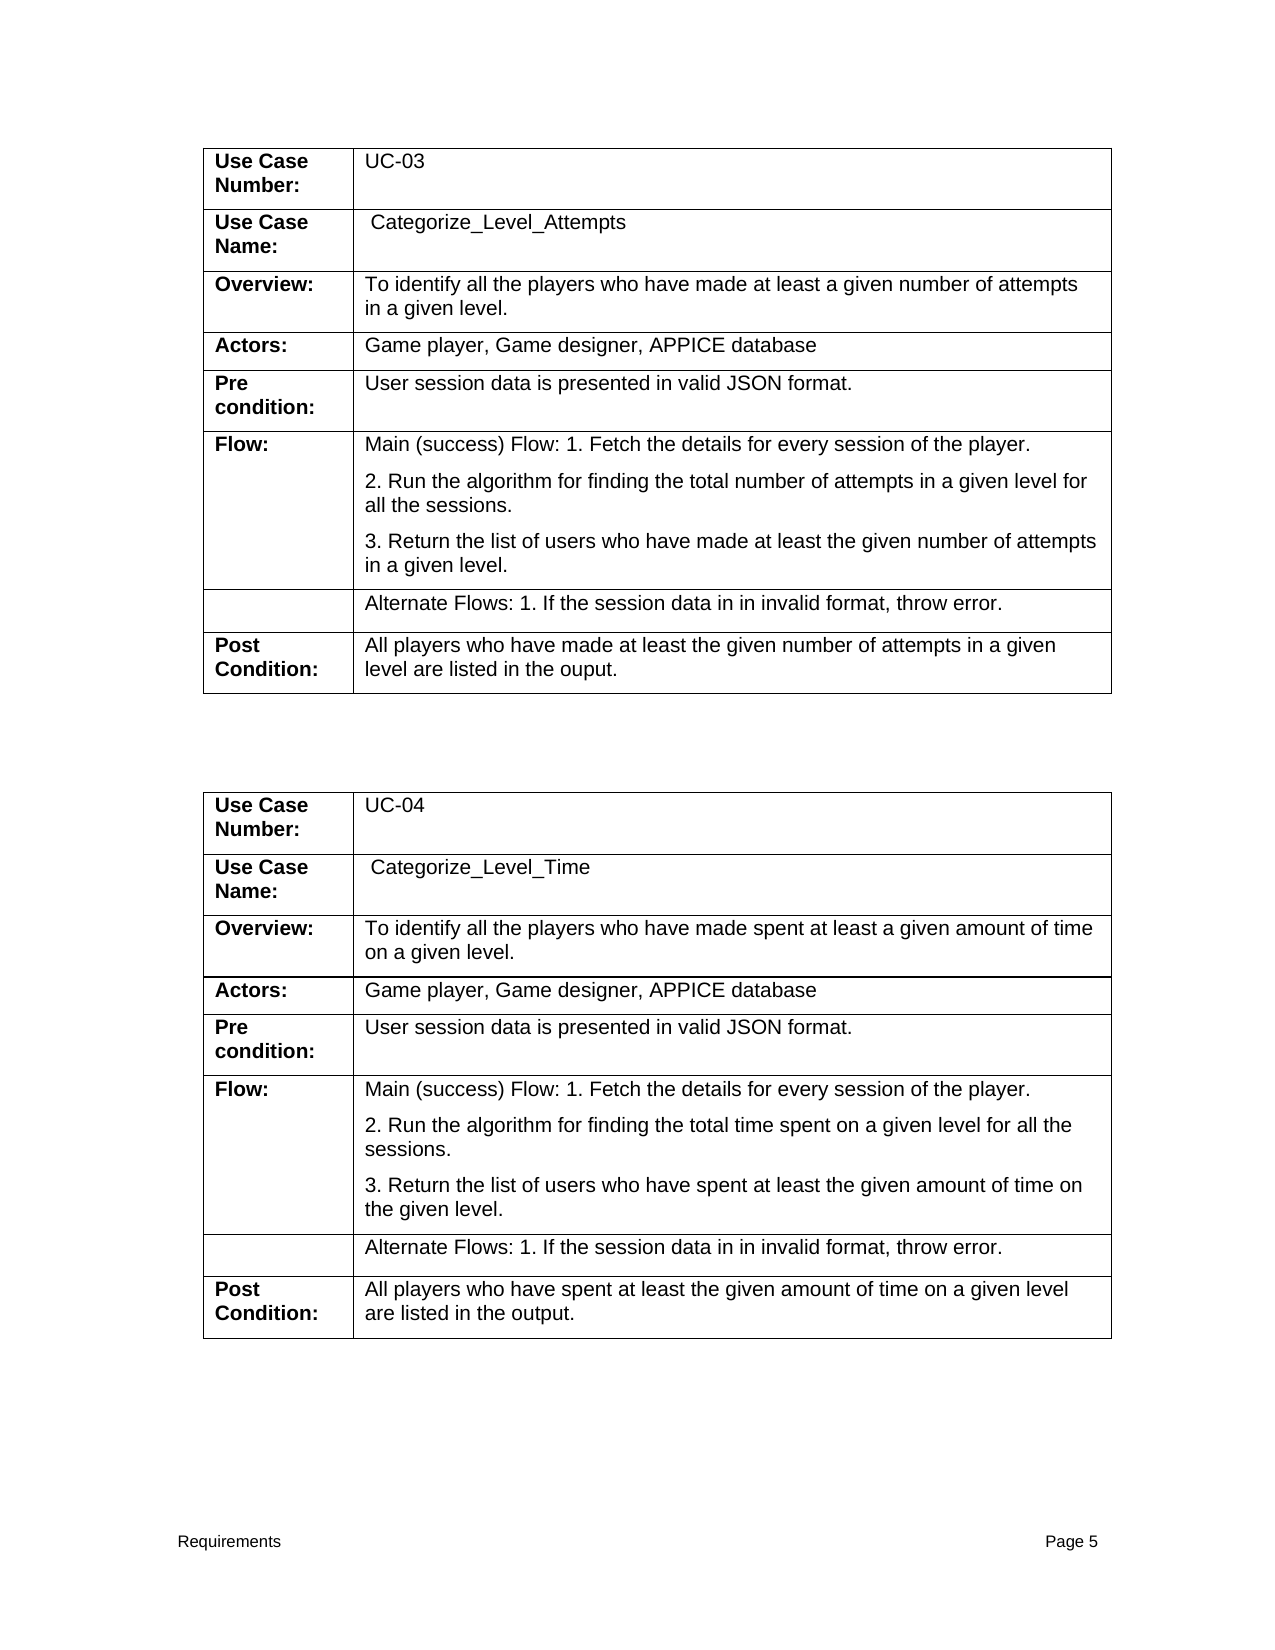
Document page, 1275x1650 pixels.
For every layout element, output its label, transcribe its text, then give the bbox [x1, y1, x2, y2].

table_cell All players who have spent at least the given amount of time on a given level are listed in the output. [354, 1277, 1111, 1337]
table_cell [204, 1235, 353, 1276]
table_cell Flow: [204, 432, 353, 589]
table_header Use Case Number: [204, 793, 353, 853]
table_cell Actors: [204, 978, 353, 1014]
table_header UC-04 [354, 793, 1111, 853]
table_cell Main (success) Flow: 1. Fetch the details for every session of the player. 2. Run the algorithm for finding the total number of attempts in a given level for all the sessions. 3. Return the list of users who have made at least the given number of attempts in a given level. [354, 432, 1111, 589]
table_cell Pre condition: [204, 371, 353, 431]
table_cell To identify all the players who have made spent at least a given amount of time on a given level. [354, 916, 1111, 976]
table_cell [204, 590, 353, 632]
table_cell Game player, Game designer, APPICE database [354, 333, 1111, 369]
table_cell Overview: [204, 916, 353, 976]
table_cell Categorize_Level_Time [354, 855, 1111, 915]
table_cell Game player, Game designer, APPICE database [354, 978, 1111, 1014]
table_cell All players who have made at least the given number of attempts in a given level are listed in the ouput. [354, 633, 1111, 693]
table_cell User session data is presented in valid JSON format. [354, 371, 1111, 431]
table_cell Categorize_Level_Attempts [354, 210, 1111, 271]
table_cell User session data is presented in valid JSON format. [354, 1015, 1111, 1075]
table_cell Pre condition: [204, 1015, 353, 1075]
table_cell Post Condition: [204, 1277, 353, 1337]
table_cell Alternate Flows: 1. If the session data in in invalid format, throw error. [354, 590, 1111, 632]
table_cell Post Condition: [204, 633, 353, 693]
table_cell To identify all the players who have made at least a given number of attempts in a given level. [354, 272, 1111, 332]
table_cell Main (success) Flow: 1. Fetch the details for every session of the player. 2. Run the algorithm for finding the total time spent on a given level for all the sessions. 3. Return the list of users who have spent at least the given amount of time on the given level. [354, 1076, 1111, 1234]
table_cell Alternate Flows: 1. If the session data in in invalid format, throw error. [354, 1235, 1111, 1276]
table_cell Overview: [204, 272, 353, 332]
table_cell Actors: [204, 333, 353, 369]
table_cell Use Case Name: [204, 855, 353, 915]
table_cell Use Case Name: [204, 210, 353, 271]
table_header UC-03 [354, 149, 1111, 209]
table_cell Flow: [204, 1076, 353, 1234]
table_header Use Case Number: [204, 149, 353, 209]
